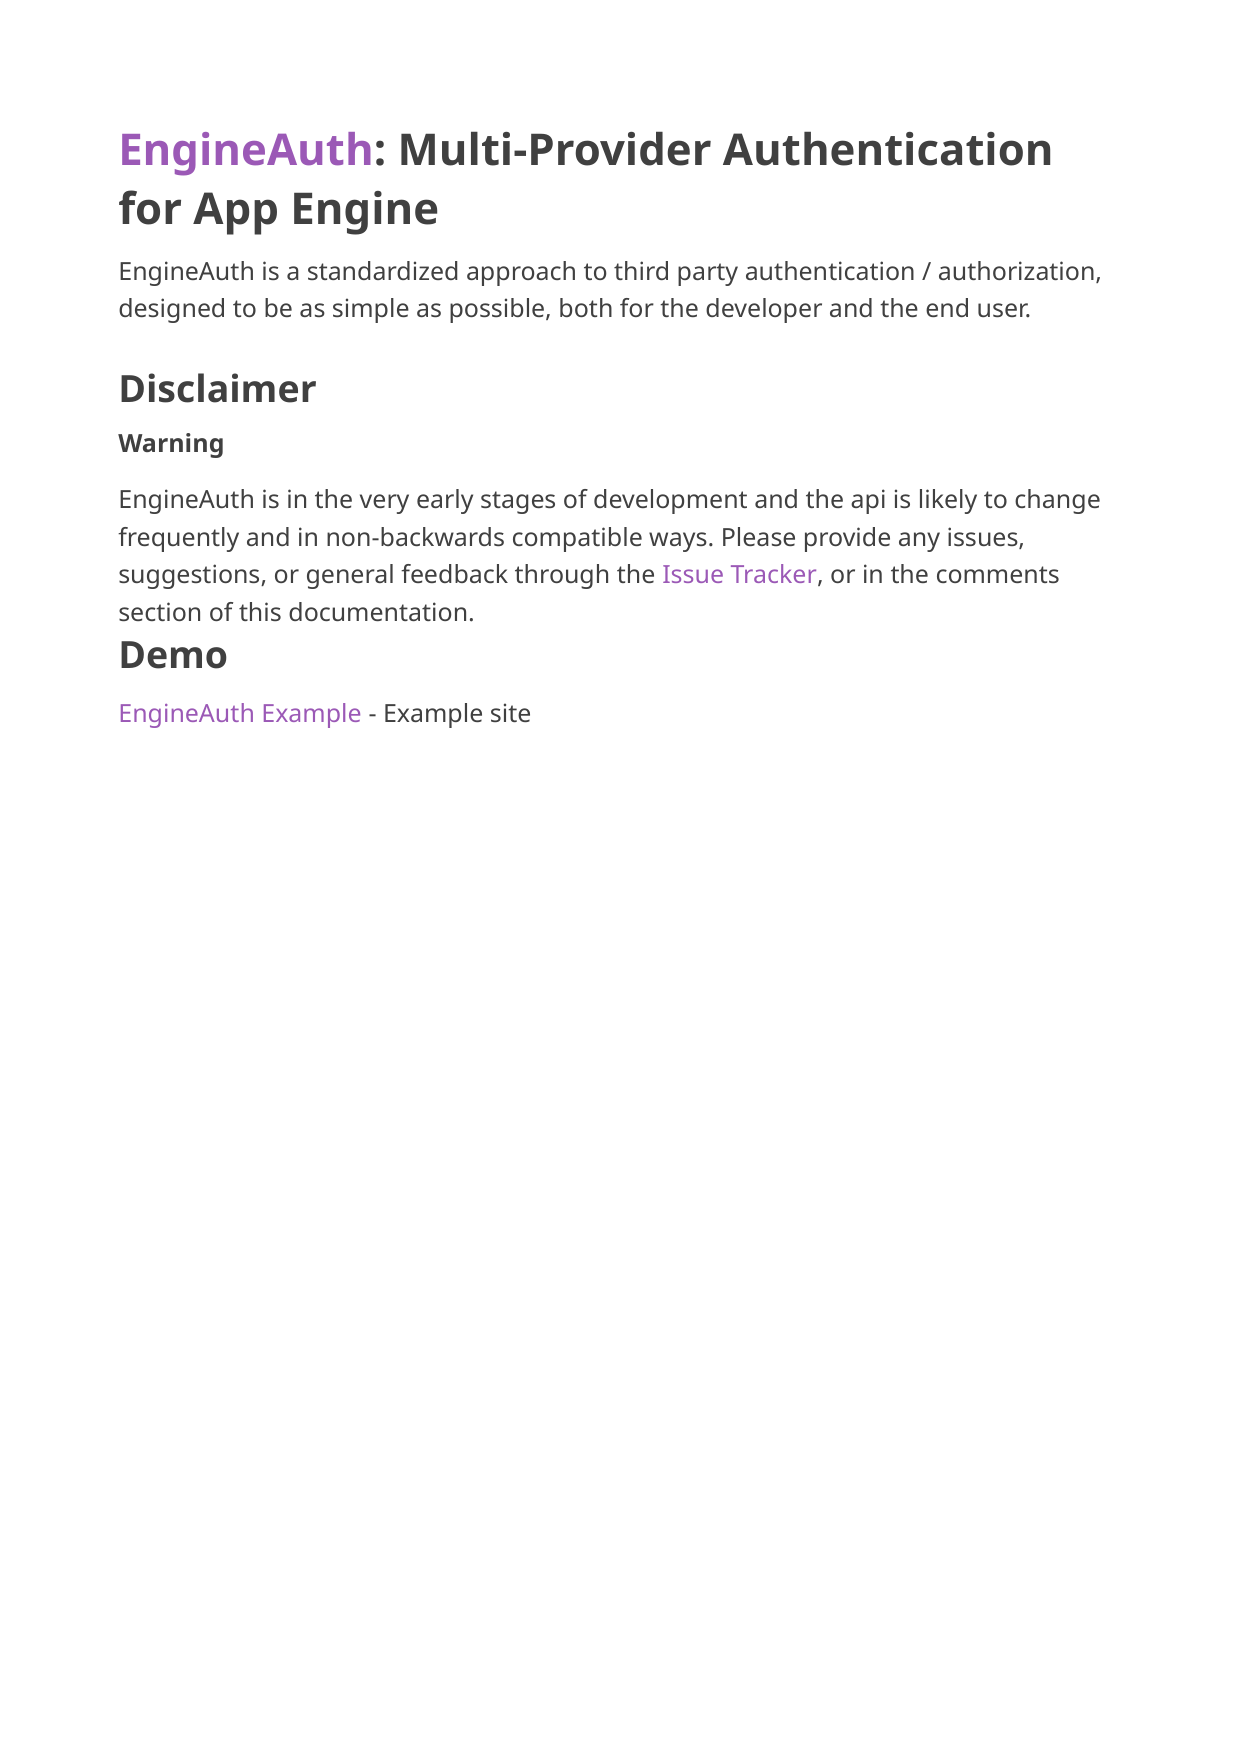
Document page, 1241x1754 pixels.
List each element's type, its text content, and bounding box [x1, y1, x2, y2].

text EngineAuth is a standardized approach to third party authentication / authorization, designed to be as simple as possible, both for the developer and the end user. [118, 250, 1122, 325]
subtitle EngineAuth: Multi-Provider Authentication for App Engine [118, 118, 1122, 237]
text Warning [118, 426, 1122, 460]
subtitle Demo [118, 629, 1122, 680]
text EngineAuth Example - Example site [118, 692, 1122, 730]
subtitle Disclaimer [118, 362, 1122, 413]
text EngineAuth is in the very early stages of development and the api is likely to change frequently and in non-backwards compatible ways. Please provide any issues, suggestions, or general feedback through the Issue Tracker, or in the comments section of this documentation. [118, 479, 1122, 629]
